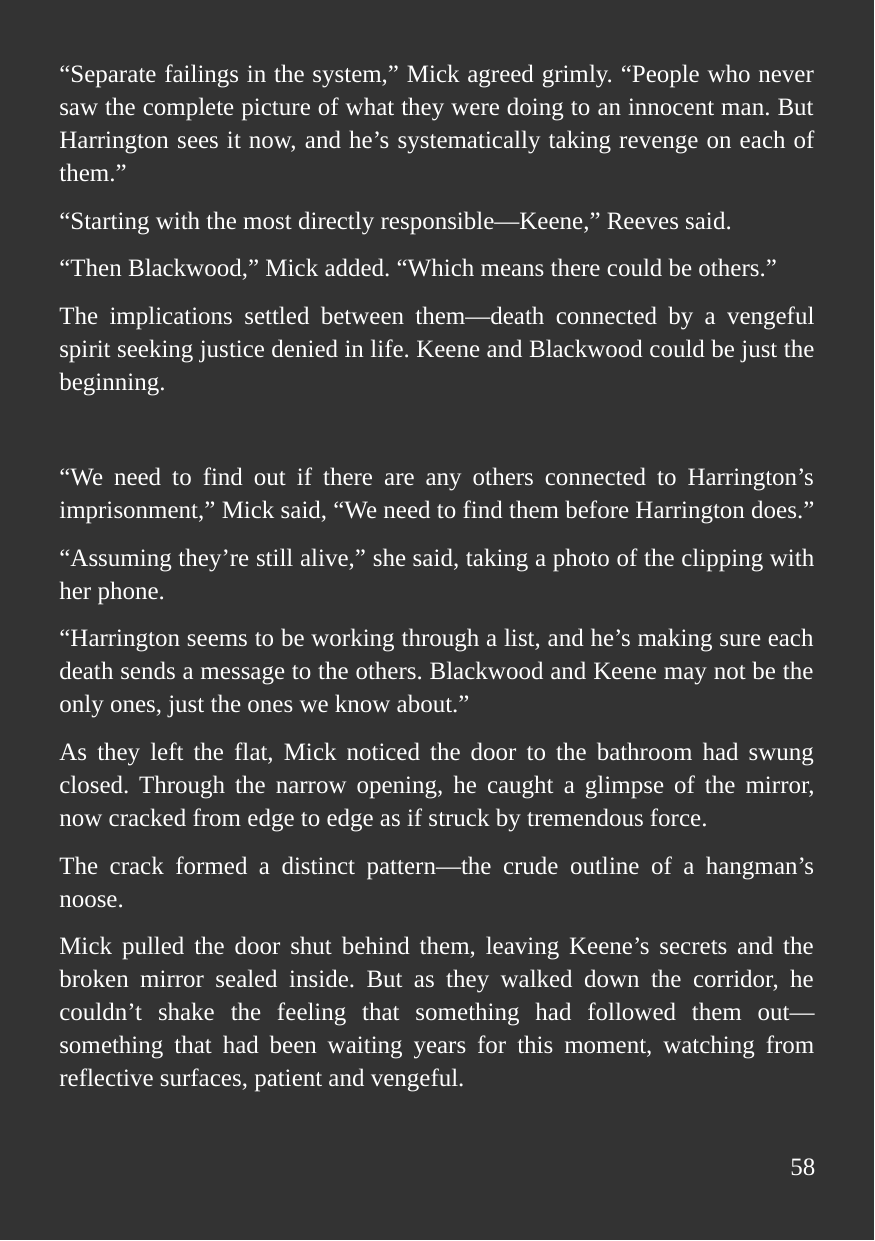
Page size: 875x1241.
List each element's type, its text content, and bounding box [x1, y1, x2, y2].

text “We need to find out if there are any others connected to Harrington’s imprisonment,” Mick said, “We need to find them before Harrington does.” [59, 462, 815, 524]
text “Separate failings in the system,” Mick agreed grimly. “People who never saw the complete picture of what they were doing to an innocent man. But Harrington sees it now, and he’s systematically taking revenge on each of them.” [59, 59, 815, 187]
text “Starting with the most directly responsible—Keene,” Reeves said. [59, 206, 815, 234]
text “Then Blackwood,” Mick added. “Which means there could be others.” [59, 253, 815, 282]
text The implications settled between them—death connected by a vengeful spirit seeking justice denied in life. Keene and Blackwood could be just the beginning. [59, 301, 815, 396]
text “Assuming they’re still alive,” she said, taking a photo of the clipping with her phone. [59, 543, 815, 604]
text The crack formed a distinct pattern—the crude outline of a hangman’s noose. [59, 851, 815, 912]
text Mick pulled the door shut behind them, leaving Keene’s secrets and the broken mirror sealed inside. But as they walked down the corridor, he couldn’t shake the feeling that something had followed them out—something that had been waiting years for this moment, watching from reflective surfaces, patient and vengeful. [59, 931, 815, 1092]
text As they left the flat, Mick noticed the door to the bathroom had swung closed. Through the narrow opening, he caught a glimpse of the mirror, now cracked from edge to edge as if struck by tremendous force. [59, 737, 815, 832]
text “Harrington seems to be working through a list, and he’s making sure each death sends a message to the others. Blackwood and Keene may not be the only ones, just the ones we know about.” [59, 623, 815, 718]
